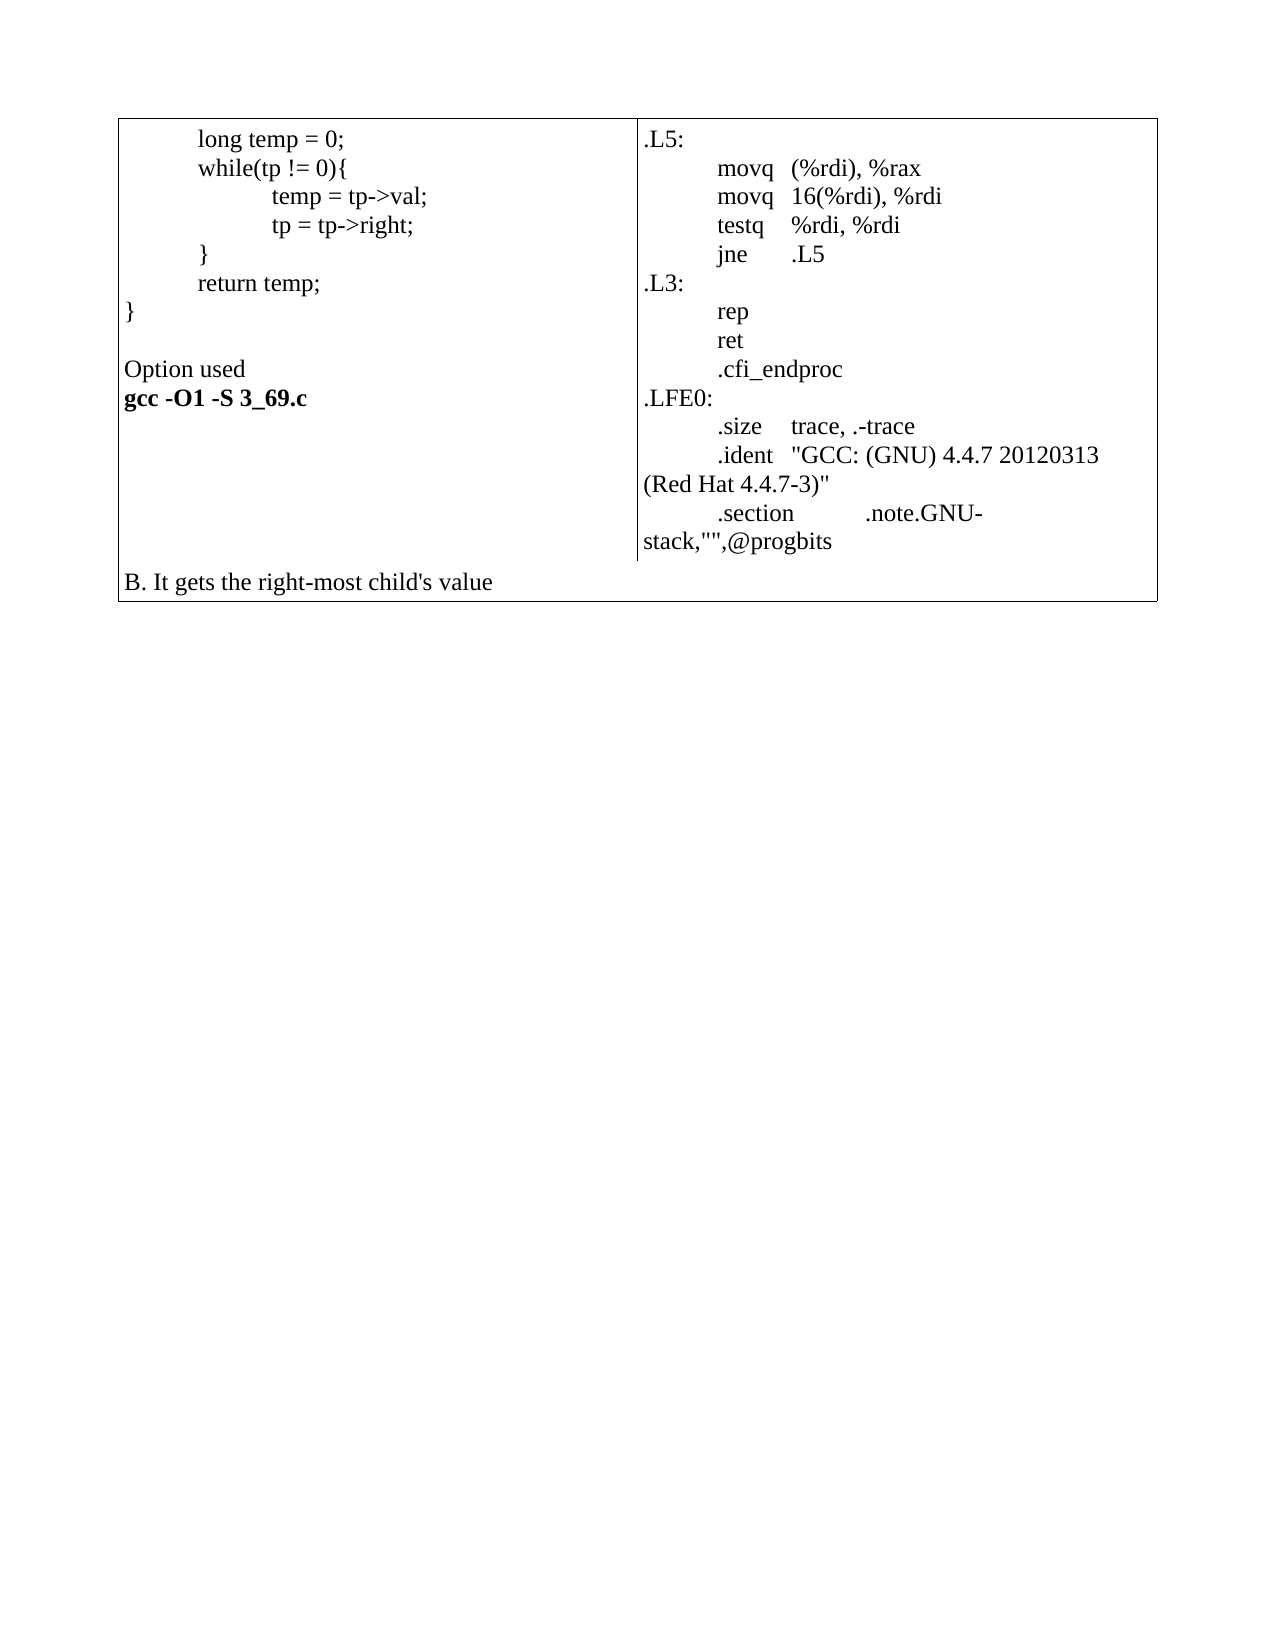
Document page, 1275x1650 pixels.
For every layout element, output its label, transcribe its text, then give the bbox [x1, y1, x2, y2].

table_header .L5: movq (%rdi), %rax movq 16(%rdi), %rdi testq %rdi, %rdi jne .L5 .L3: rep ret .cfi_endproc .LFE0: .size trace, .-trace .ident "GCC: (GNU) 4.4.7 20120313 (Red Hat 4.4.7-3)" .section .note.GNU-stack,"",@progbits [638, 119, 1157, 561]
table_header long temp = 0; while(tp != 0){ temp = tp->val; tp = tp->right; } return temp; } Option used gcc -O1 -S 3_69.c [119, 119, 637, 561]
table_cell B. It gets the right-most child's value [119, 561, 1157, 601]
